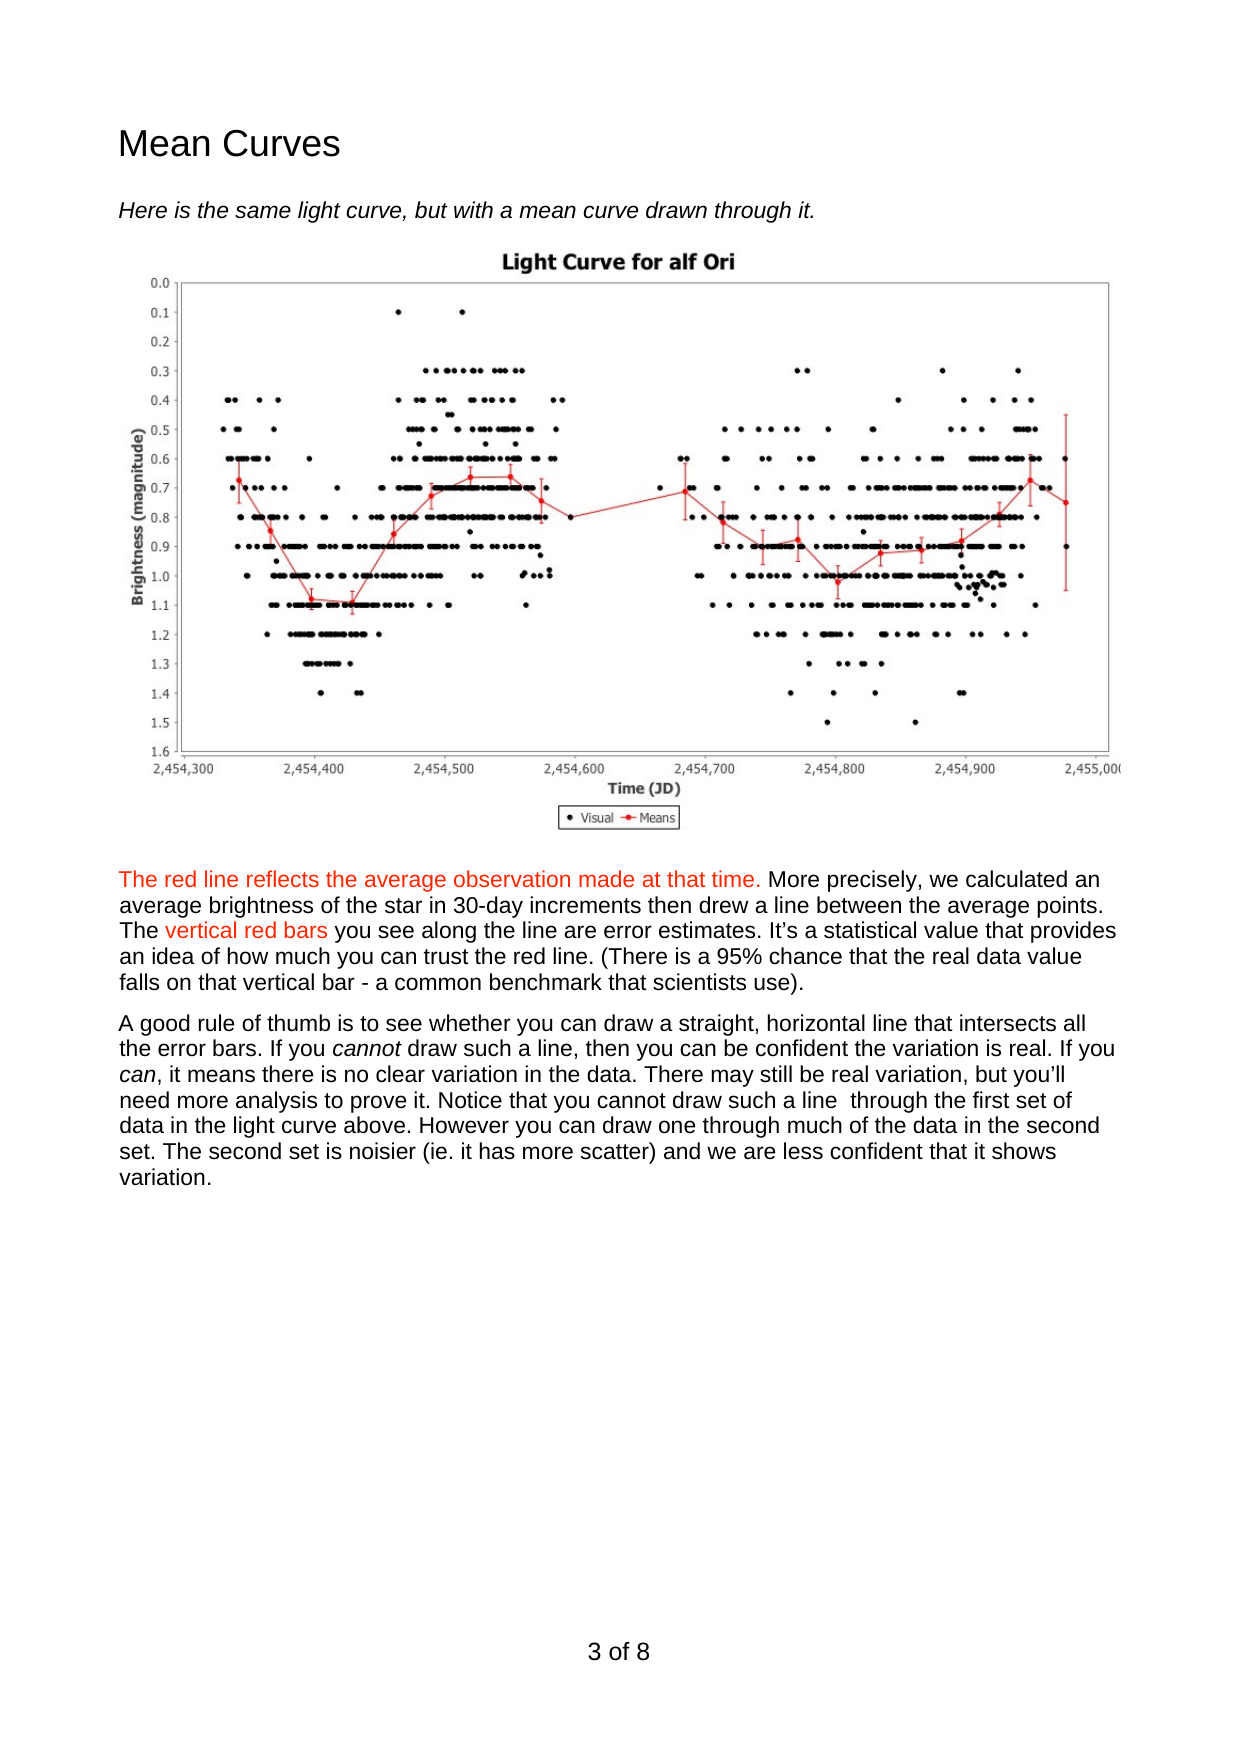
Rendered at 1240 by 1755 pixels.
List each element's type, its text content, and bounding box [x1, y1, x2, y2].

text A good rule of thumb is to see whether you can draw a straight, horizontal line that intersects all the error bars. If you cannot draw such a line, then you can be confident the variation is real. If you can, it means there is no clear variation in the data. There may still be real variation, but you’ll need more analysis to prove it. Notice that you cannot draw such a line through the first set of data in the light curve above. However you can draw one through much of the data in the second set. The second set is noisier (ie. it has more scatter) and we are less confident that it shows variation. [118, 1011, 1121, 1190]
text Mean Curves [118, 121, 1121, 164]
text The red line reflects the average observation made at that time. More precisely, we calculated an average brightness of the star in 30-day increments then drew a line between the average points. The vertical red bars you see along the line are error estimates. It’s a statistical value that provides an idea of how much you can trust the red line. (There is a 95% chance that the real data value falls on that vertical bar - a common benchmark that scientists use). [118, 867, 1121, 995]
text Here is the same light curve, but with a mean curve drawn through it. [118, 197, 1121, 223]
